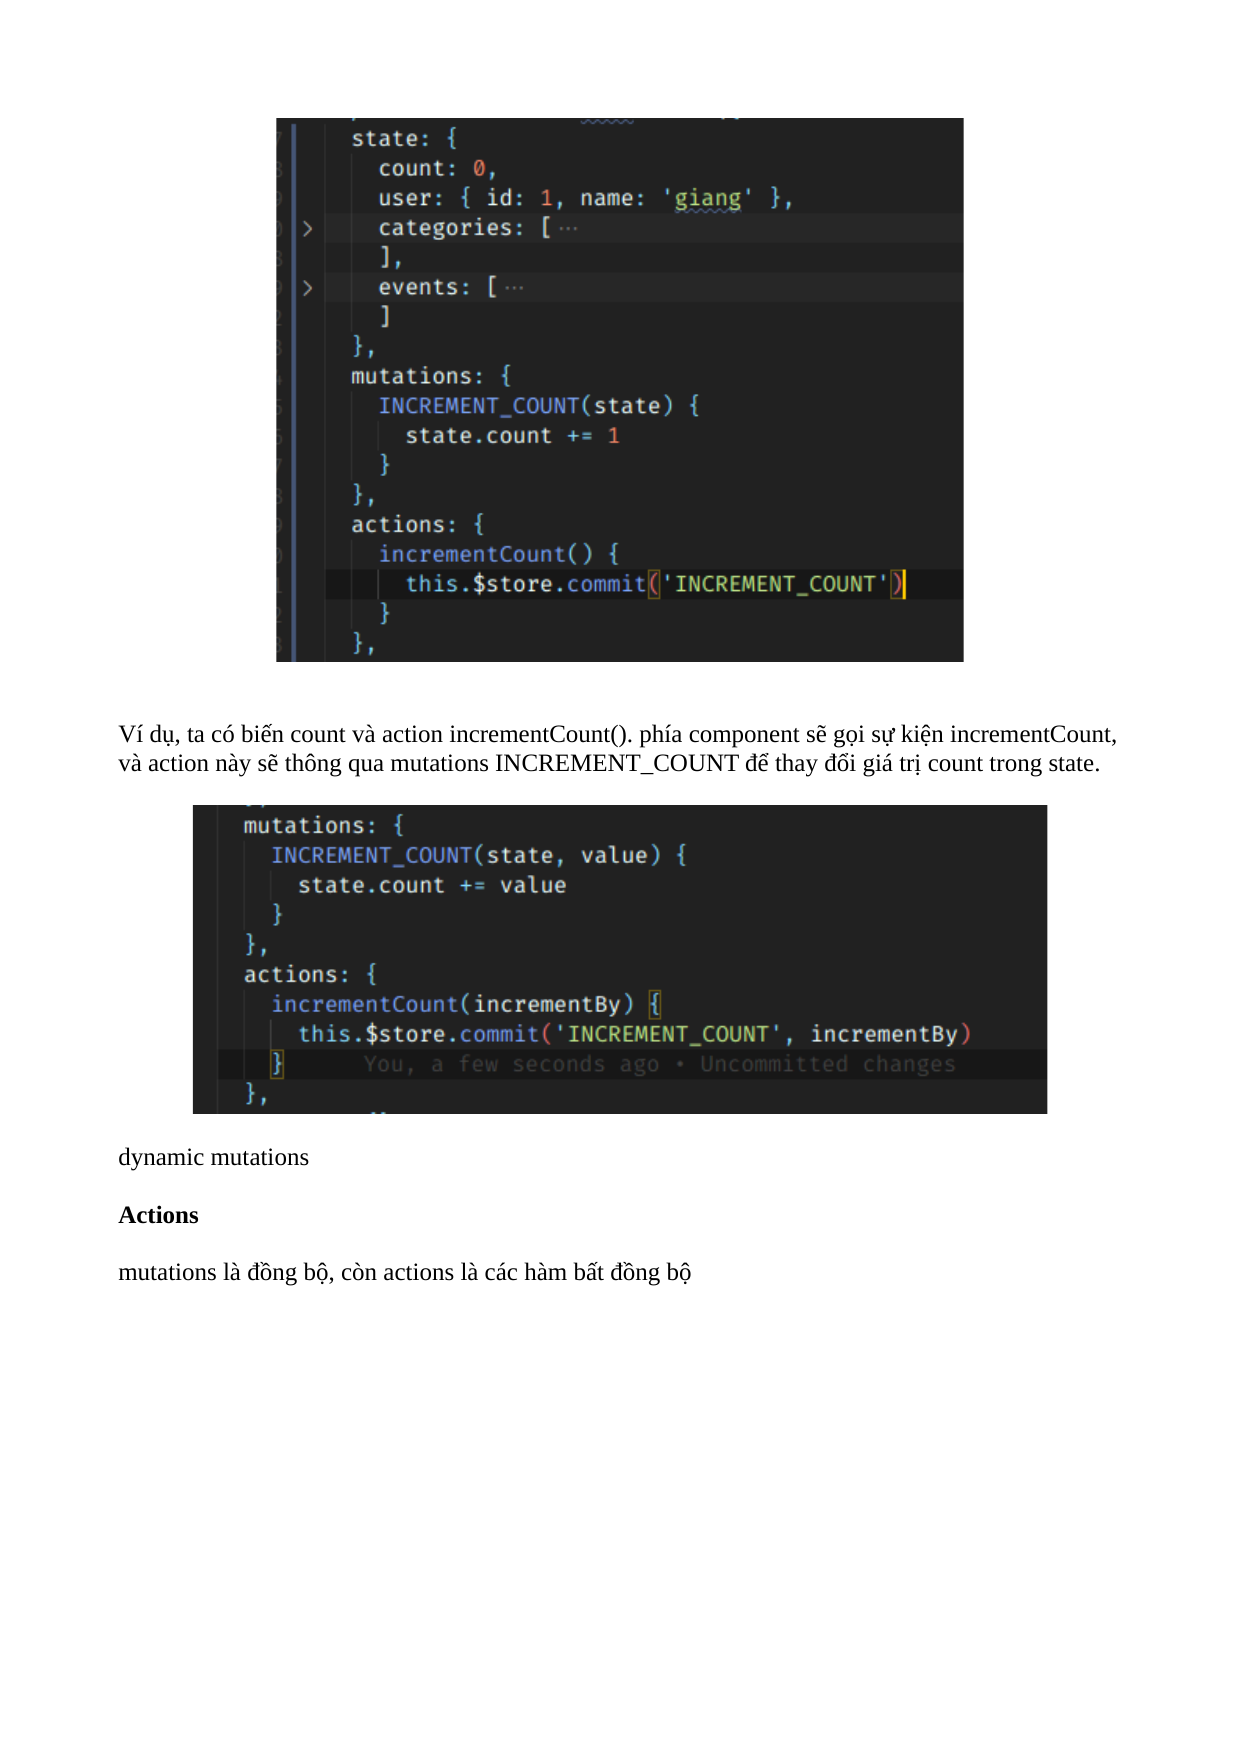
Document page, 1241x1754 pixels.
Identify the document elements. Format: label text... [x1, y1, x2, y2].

picture [276, 118, 964, 662]
text mutations là đồng bộ, còn actions là các hàm bất đồng bộ [118, 1257, 1122, 1286]
text Ví dụ, ta có biến count và action incrementCount(). phía component sẽ gọi sự kiện incrementCount, và action này sẽ thông qua mutations INCREMENT_COUNT để thay đổi giá trị count trong state. [118, 719, 1122, 777]
picture [192, 805, 1048, 1114]
text dynamic mutations [118, 806, 1122, 1171]
text Actions [118, 1200, 1122, 1228]
